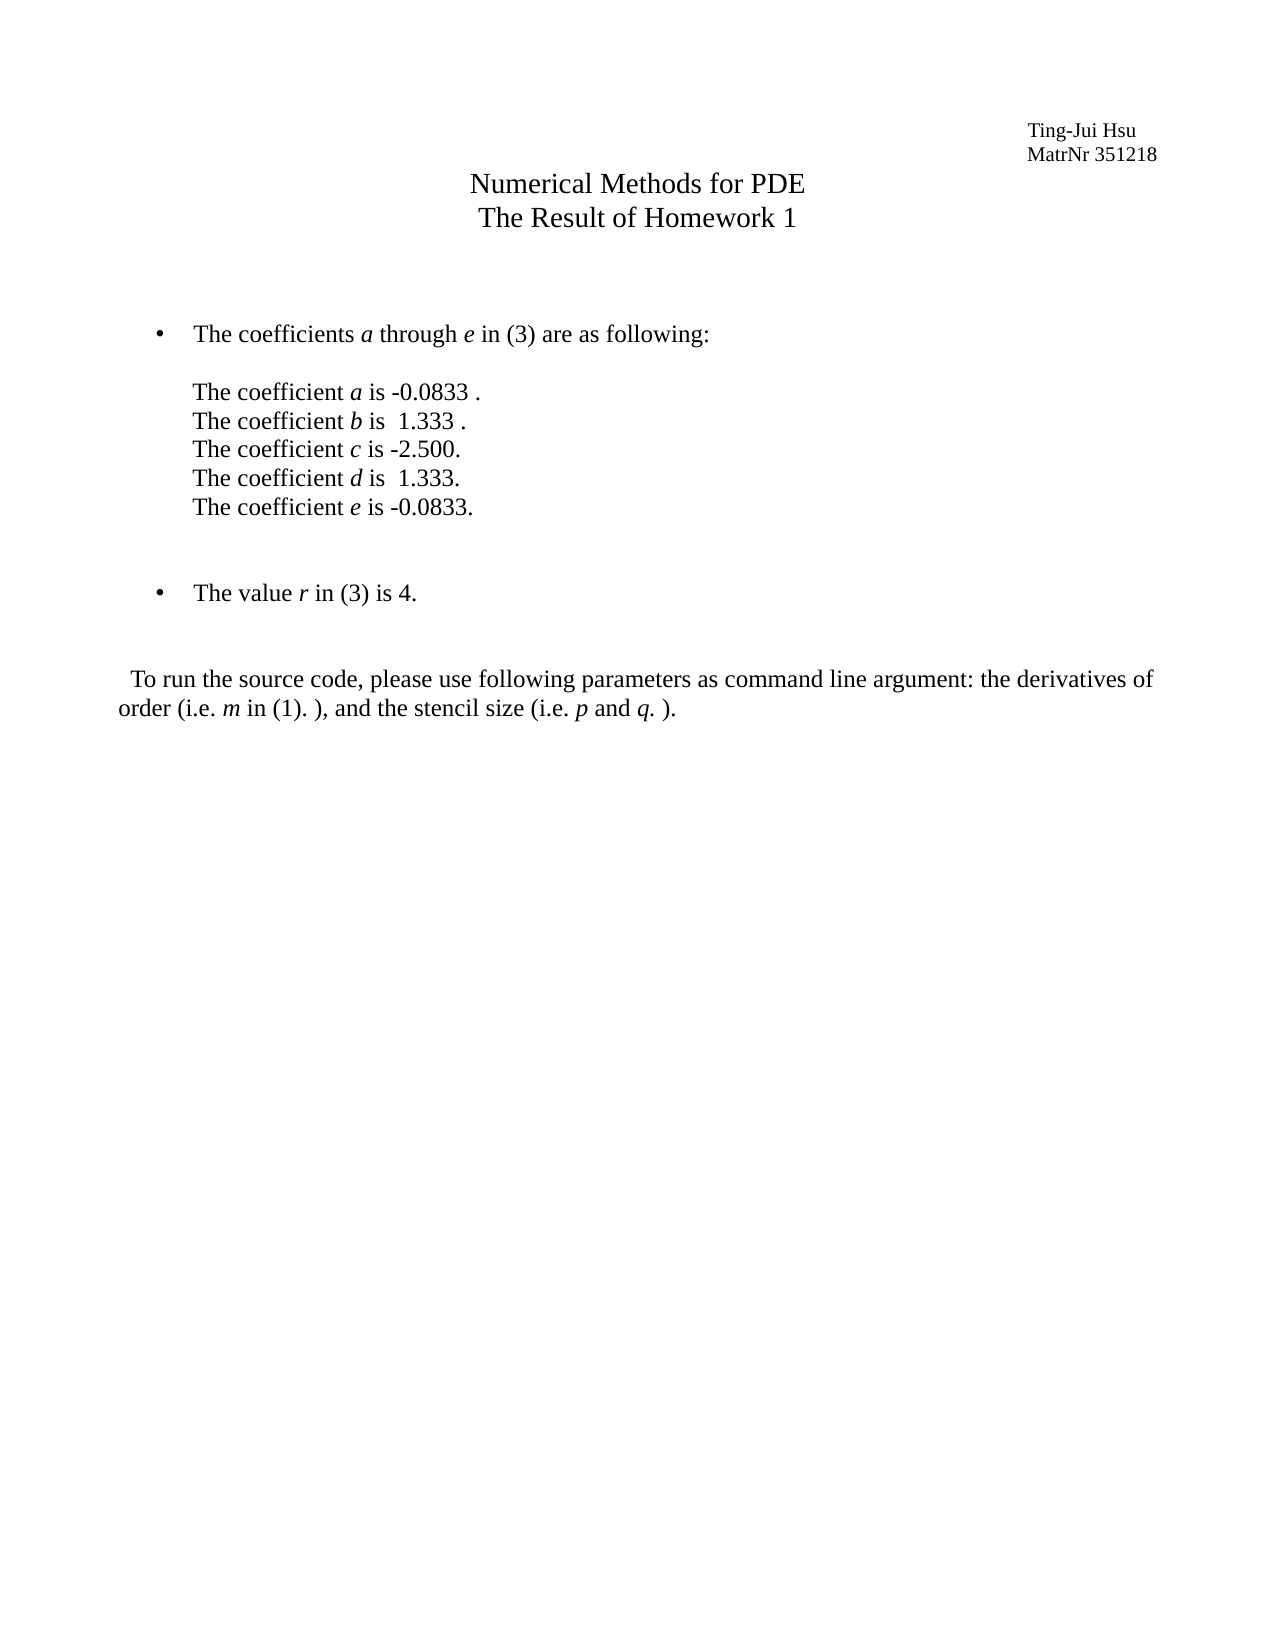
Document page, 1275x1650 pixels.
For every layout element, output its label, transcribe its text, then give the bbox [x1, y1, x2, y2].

text To run the source code, please use following parameters as command line argument: the derivatives of order (i.e. m in (1). ), and the stencil size (i.e. p and q. ). [118, 664, 1157, 722]
text The coefficient e is -0.0833. [118, 492, 1157, 521]
text The Result of Homework 1 [118, 200, 1157, 233]
list The coefficients a through e in (3) are as following: [156, 319, 1157, 348]
text The coefficient c is -2.500. [118, 434, 1157, 463]
text Numerical Methods for PDE [118, 166, 1157, 200]
text The coefficient d is 1.333. [118, 463, 1157, 492]
text The coefficient a is -0.0833 . [118, 377, 1157, 406]
text The coefficient b is 1.333 . [118, 406, 1157, 434]
text Ting-Jui Hsu MatrNr 351218 [118, 118, 1157, 166]
list The value r in (3) is 4. [156, 578, 1157, 607]
